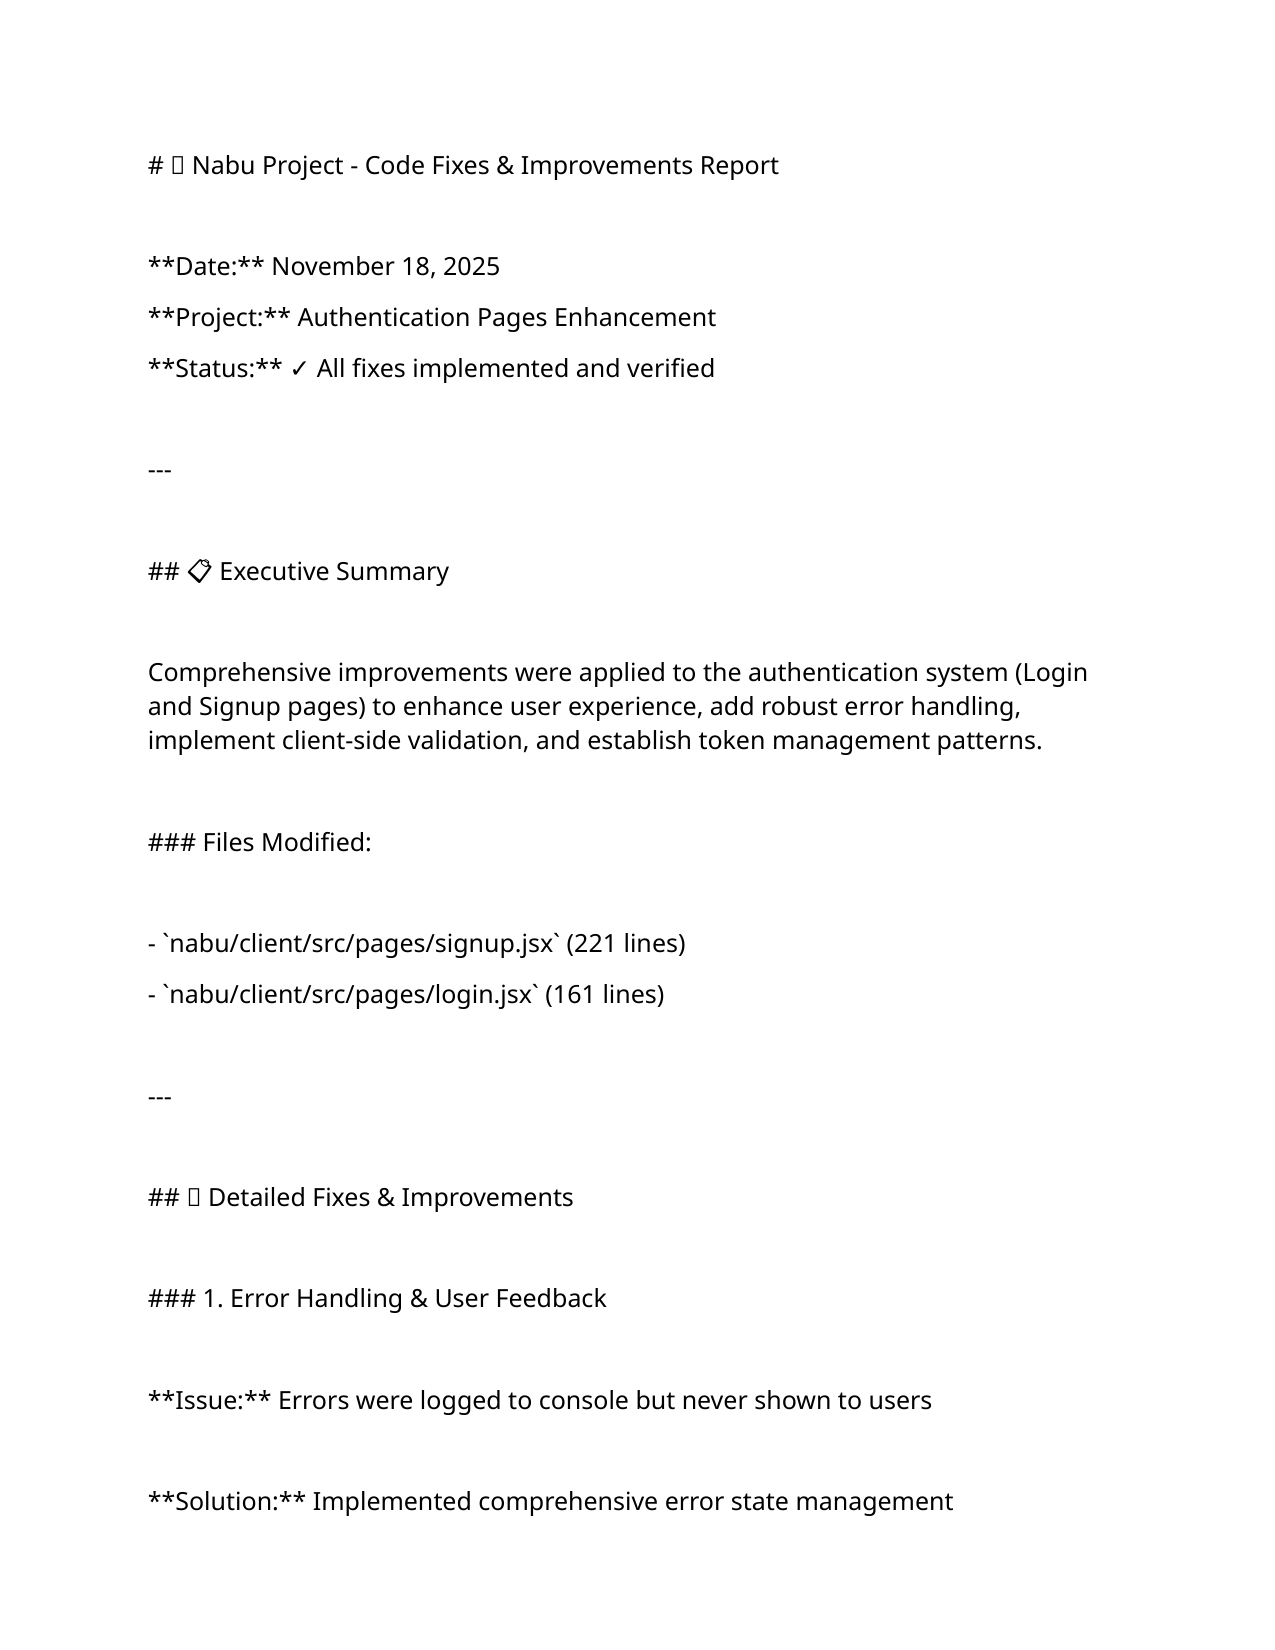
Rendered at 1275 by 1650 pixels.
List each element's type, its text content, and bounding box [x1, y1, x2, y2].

text - `nabu/client/src/pages/login.jsx` (161 lines) [148, 977, 1127, 1011]
text --- [148, 452, 1127, 486]
text # 🎯 Nabu Project - Code Fixes & Improvements Report [148, 148, 1127, 182]
text **Status:** ✓ All fixes implemented and verified [148, 351, 1127, 384]
text - `nabu/client/src/pages/signup.jsx` (221 lines) [148, 926, 1127, 960]
text --- [148, 1078, 1127, 1112]
text **Issue:** Errors were logged to console but never shown to users [148, 1382, 1127, 1417]
text **Date:** November 18, 2025 [148, 249, 1127, 283]
text ## 📋 Executive Summary [148, 553, 1127, 587]
text **Project:** Authentication Pages Enhancement [148, 300, 1127, 334]
text ### 1. Error Handling & User Feedback [148, 1281, 1127, 1315]
text ### Files Modified: [148, 824, 1127, 858]
text Comprehensive improvements were applied to the authentication system (Login and Signup pages) to enhance user experience, add robust error handling, implement client-side validation, and establish token management patterns. [148, 655, 1127, 757]
text ## 🔧 Detailed Fixes & Improvements [148, 1179, 1127, 1214]
text **Solution:** Implemented comprehensive error state management [148, 1484, 1127, 1518]
